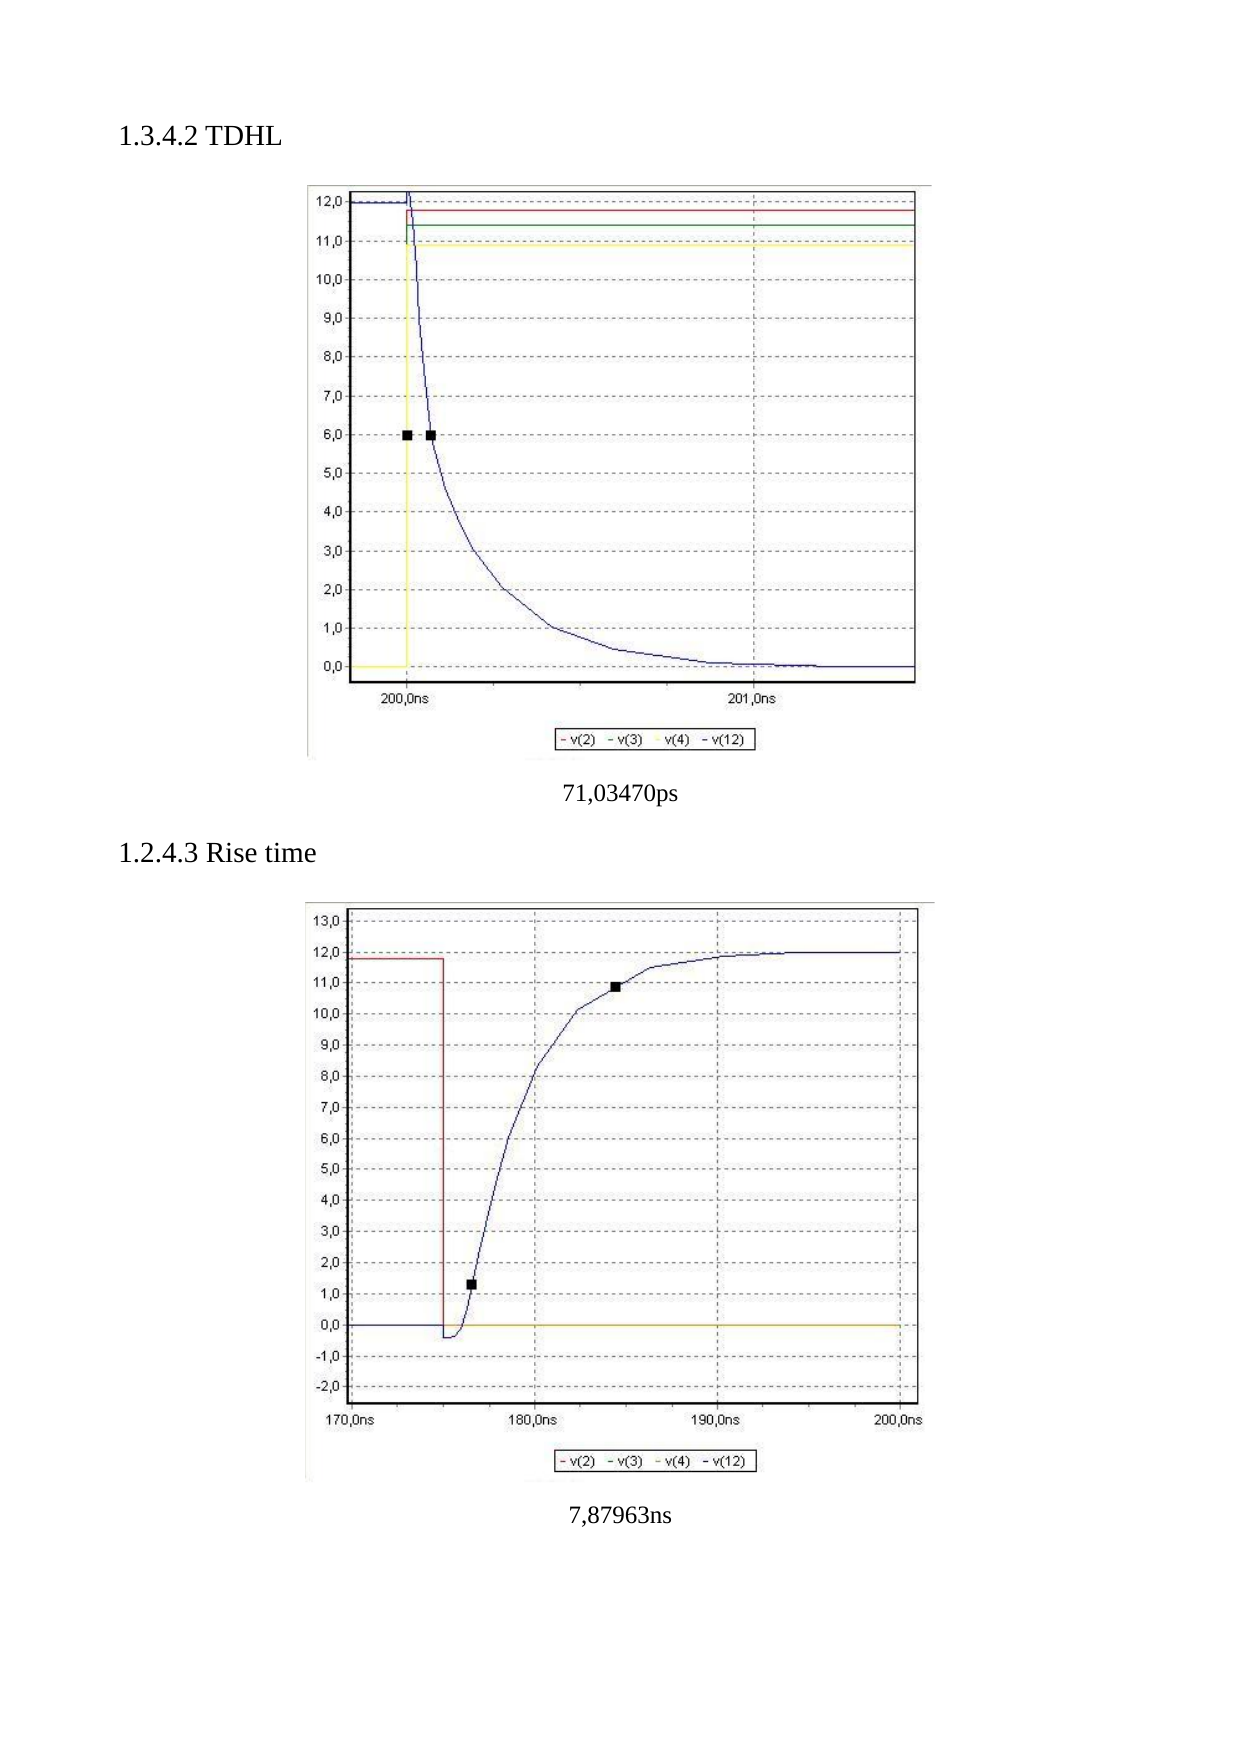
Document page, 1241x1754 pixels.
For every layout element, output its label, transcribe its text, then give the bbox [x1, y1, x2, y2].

text 1.2.4.3 Rise time [118, 836, 1122, 869]
text 7,87963ns [118, 903, 1122, 1529]
text 71,03470ps [118, 185, 1122, 807]
list 1.3.4.2 TDHL [118, 118, 1122, 152]
picture [305, 902, 936, 1501]
picture [307, 185, 933, 779]
